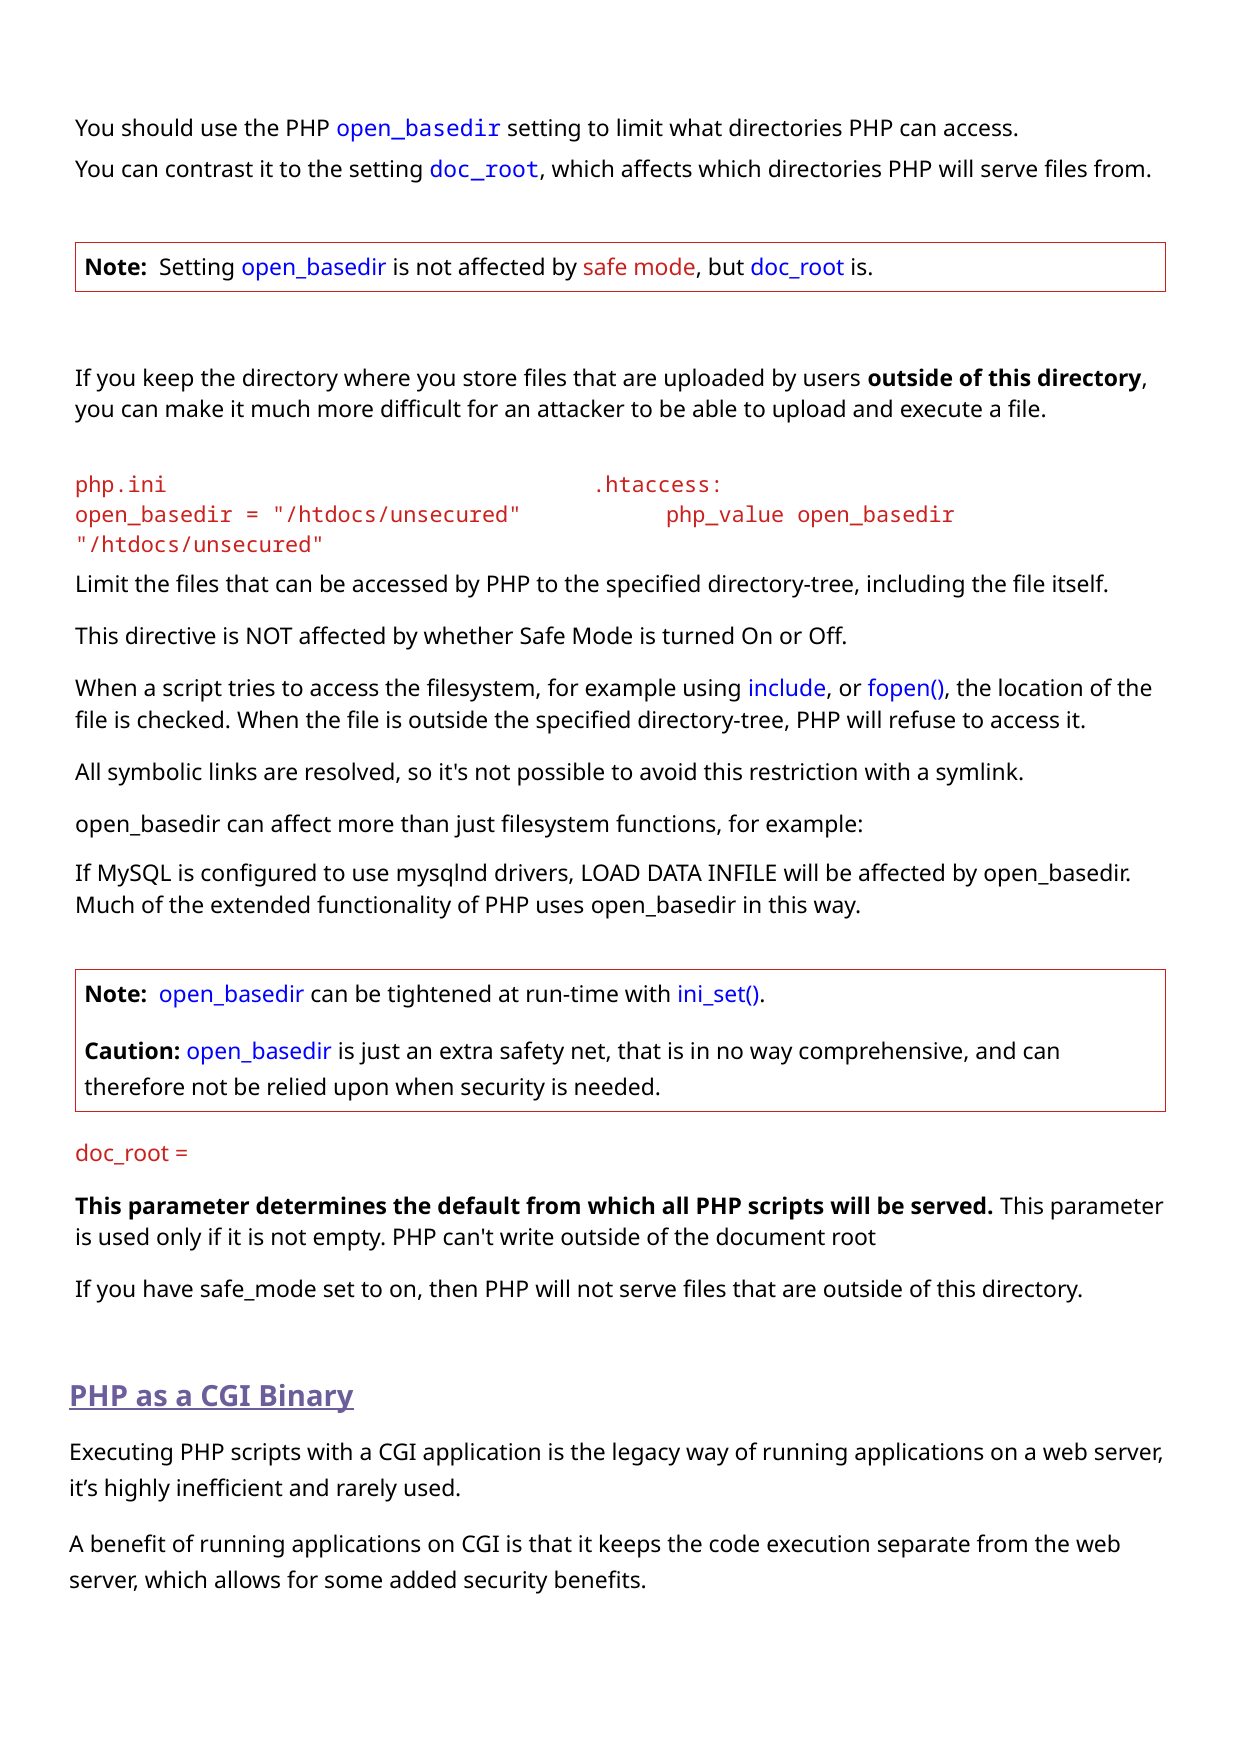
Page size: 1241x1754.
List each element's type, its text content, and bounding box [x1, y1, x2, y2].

text Executing PHP scripts with a CGI application is the legacy way of running applications on a web server, it’s highly inefficient and rarely used. [69, 1436, 1166, 1503]
text If MySQL is configured to use mysqlnd drivers, LOAD DATA INFILE will be affected by open_basedir. [75, 857, 1166, 889]
text Limit the files that can be accessed by PHP to the specified directory-tree, including the file itself. [75, 568, 1166, 599]
text Note: Setting open_basedir is not affected by safe mode, but doc_root is. [76, 243, 1165, 291]
text PHP as a CGI Binary [69, 1375, 1166, 1414]
text php.ini .htaccess: [75, 469, 1166, 499]
text Note: open_basedir can be tightened at run-time with ini_set(). [76, 970, 1165, 1009]
text A benefit of running applications on CGI is that it keeps the code execution separate from the web server, which allows for some added security benefits. [69, 1528, 1166, 1596]
text When a script tries to access the filesystem, for example using include, or fopen(), the location of the file is checked. When the file is outside the specified directory-tree, PHP will refuse to access it. [75, 672, 1166, 735]
text This directive is NOT affected by whether Safe Mode is turned On or Off. [75, 620, 1166, 651]
text open_basedir = "/htdocs/unsecured" php_value open_basedir "/htdocs/unsecured" [75, 499, 1166, 559]
text If you have safe_mode set to on, then PHP will not serve files that are outside of this directory. [75, 1273, 1166, 1304]
text This parameter determines the default from which all PHP scripts will be served. This parameter is used only if it is not empty. PHP can't write outside of the document root [75, 1189, 1166, 1252]
text Much of the extended functionality of PHP uses open_basedir in this way. [75, 889, 1166, 920]
text doc_root = [75, 1137, 1166, 1168]
text All symbolic links are resolved, so it's not possible to avoid this restriction with a symlink. [75, 756, 1166, 787]
text open_basedir can affect more than just filesystem functions, for example: [75, 808, 1166, 839]
text Caution: open_basedir is just an extra safety net, that is in no way comprehensive, and can therefore not be relied upon when security is needed. [76, 1026, 1165, 1111]
text If you keep the directory where you store files that are uploaded by users outside of this directory, you can make it much more difficult for an attacker to be able to upload and execute a file. [75, 362, 1166, 424]
text You can contrast it to the setting doc_root, which affects which directories PHP will serve files from. [75, 152, 1166, 184]
text You should use the PHP open_basedir setting to limit what directories PHP can access. [75, 112, 1166, 143]
